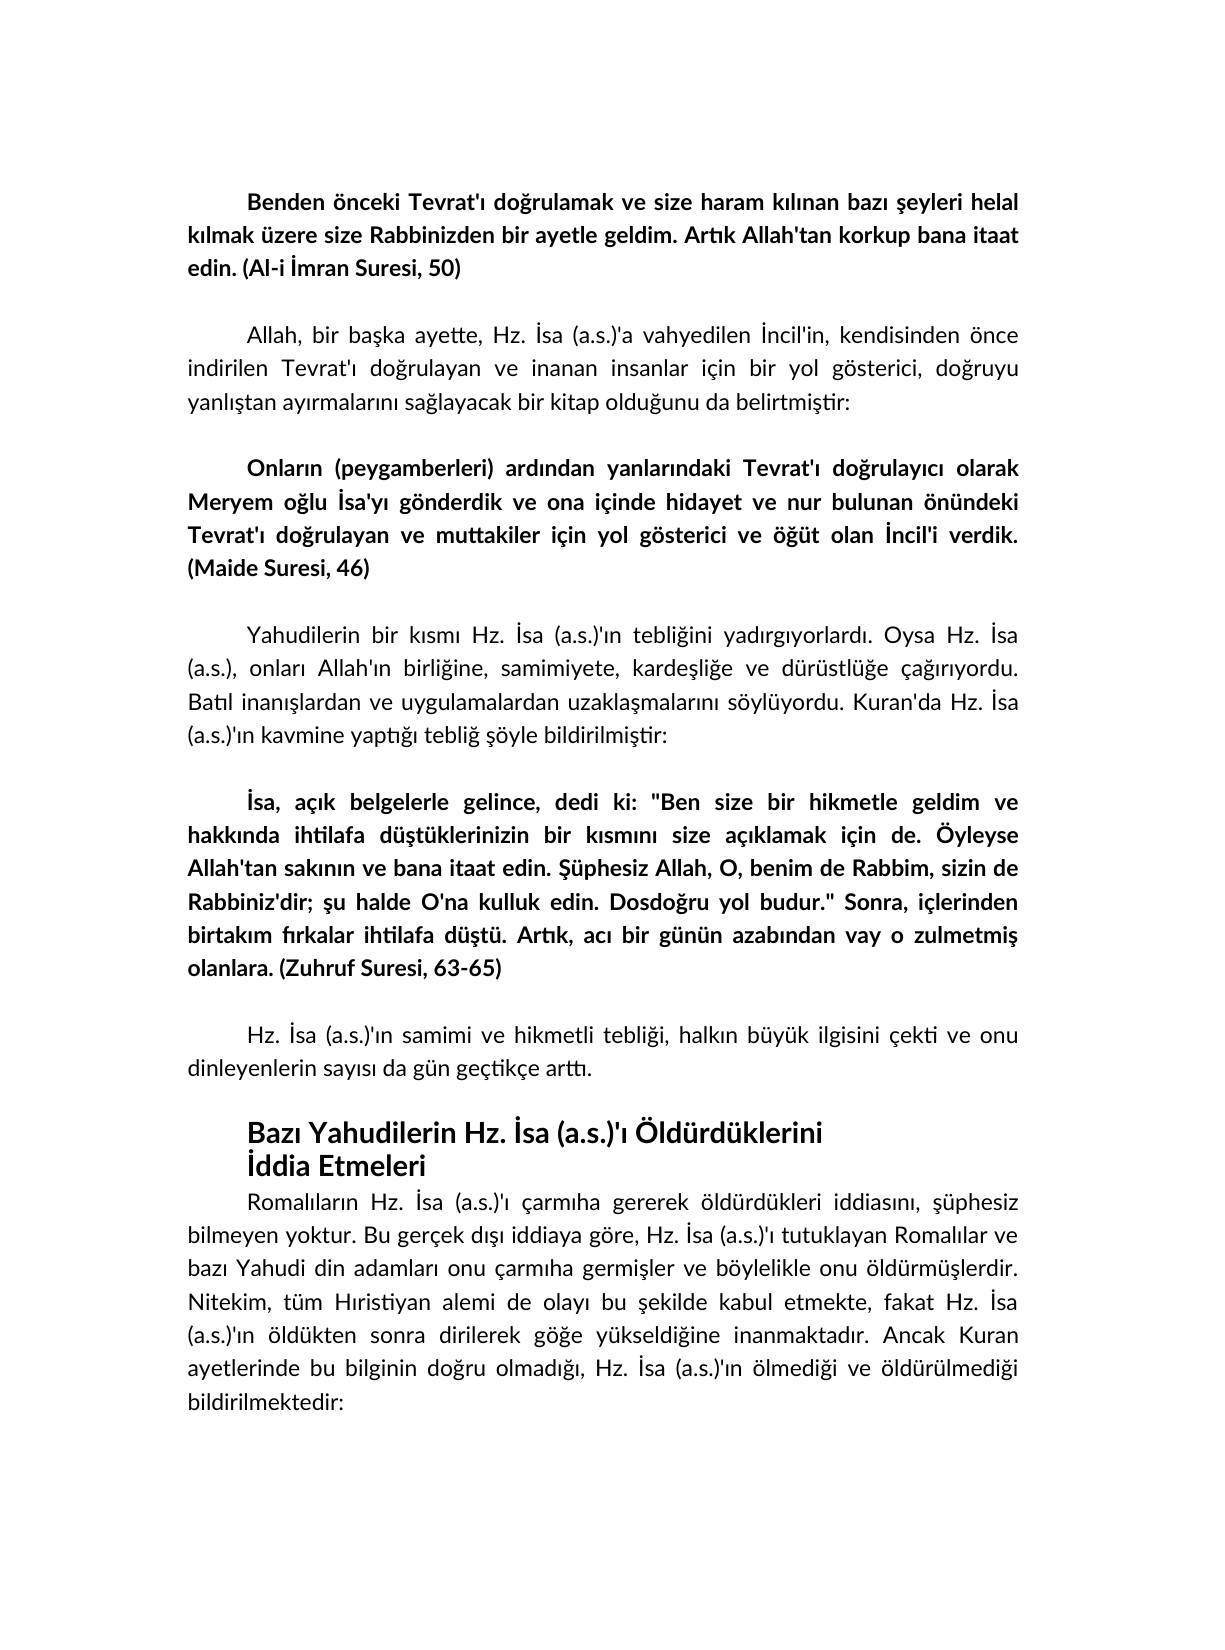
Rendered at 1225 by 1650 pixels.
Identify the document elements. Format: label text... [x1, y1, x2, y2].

text Yahudilerin bir kısmı Hz. İsa (a.s.)'ın tebliğini yadırgıyorlardı. Oysa Hz. İsa (a.s.), onları Allah'ın birliğine, samimiyete, kardeşliğe ve dürüstlüğe çağırıyordu. Batıl inanışlardan ve uygulamalardan uzaklaşmalarını söylüyordu. Kuran'da Hz. İsa (a.s.)'ın kavmine yaptığı tebliğ şöyle bildirilmiştir: [187, 617, 1020, 750]
text Onların (peygamberleri) ardından yanlarındaki Tevrat'ı doğrulayıcı olarak Meryem oğlu İsa'yı gönderdik ve ona içinde hidayet ve nur bulunan önündeki Tevrat'ı doğrulayan ve muttakiler için yol gösterici ve öğüt olan İncil'i verdik. (Maide Suresi, 46) [187, 450, 1020, 583]
text Benden önceki Tevrat'ı doğrulamak ve size haram kılınan bazı şeyleri helal kılmak üzere size Rabbinizden bir ayetle geldim. Artık Allah'tan korkup bana itaat edin. (Al-i İmran Suresi, 50) [187, 183, 1020, 283]
text İddia Etmeleri [187, 1150, 1020, 1183]
text İsa, açık belgelerle gelince, dedi ki: "Ben size bir hikmetle geldim ve hakkında ihtilafa düştüklerinizin bir kısmını size açıklamak için de. Öyleyse Allah'tan sakının ve bana itaat edin. Şüphesiz Allah, O, benim de Rabbim, sizin de Rabbiniz'dir; şu halde O'na kulluk edin. Dosdoğru yol budur." Sonra, içlerinden birtakım fırkalar ihtilafa düştü. Artık, acı bir günün azabından vay o zulmetmiş olanlara. (Zuhruf Suresi, 63-65) [187, 783, 1020, 983]
text Romalıların Hz. İsa (a.s.)'ı çarmıha gererek öldürdükleri iddiasını, şüphesiz bilmeyen yoktur. Bu gerçek dışı iddiaya göre, Hz. İsa (a.s.)'ı tutuklayan Romalılar ve bazı Yahudi din adamları onu çarmıha germişler ve böylelikle onu öldürmüşlerdir. Nitekim, tüm Hıristiyan alemi de olayı bu şekilde kabul etmekte, fakat Hz. İsa (a.s.)'ın öldükten sonra dirilerek göğe yükseldiğine inanmaktadır. Ancak Kuran ayetlerinde bu bilginin doğru olmadığı, Hz. İsa (a.s.)'ın ölmediği ve öldürülmediği bildirilmektedir: [187, 1183, 1020, 1417]
text Allah, bir başka ayette, Hz. İsa (a.s.)'a vahyedilen İncil'in, kendisinden önce indirilen Tevrat'ı doğrulayan ve inanan insanlar için bir yol gösterici, doğruyu yanlıştan ayırmalarını sağlayacak bir kitap olduğunu da belirtmiştir: [187, 317, 1020, 417]
text Hz. İsa (a.s.)'ın samimi ve hikmetli tebliği, halkın büyük ilgisini çekti ve onu dinleyenlerin sayısı da gün geçtikçe arttı. [187, 1017, 1020, 1083]
text Bazı Yahudilerin Hz. İsa (a.s.)'ı Öldürdüklerini [187, 1117, 1020, 1150]
